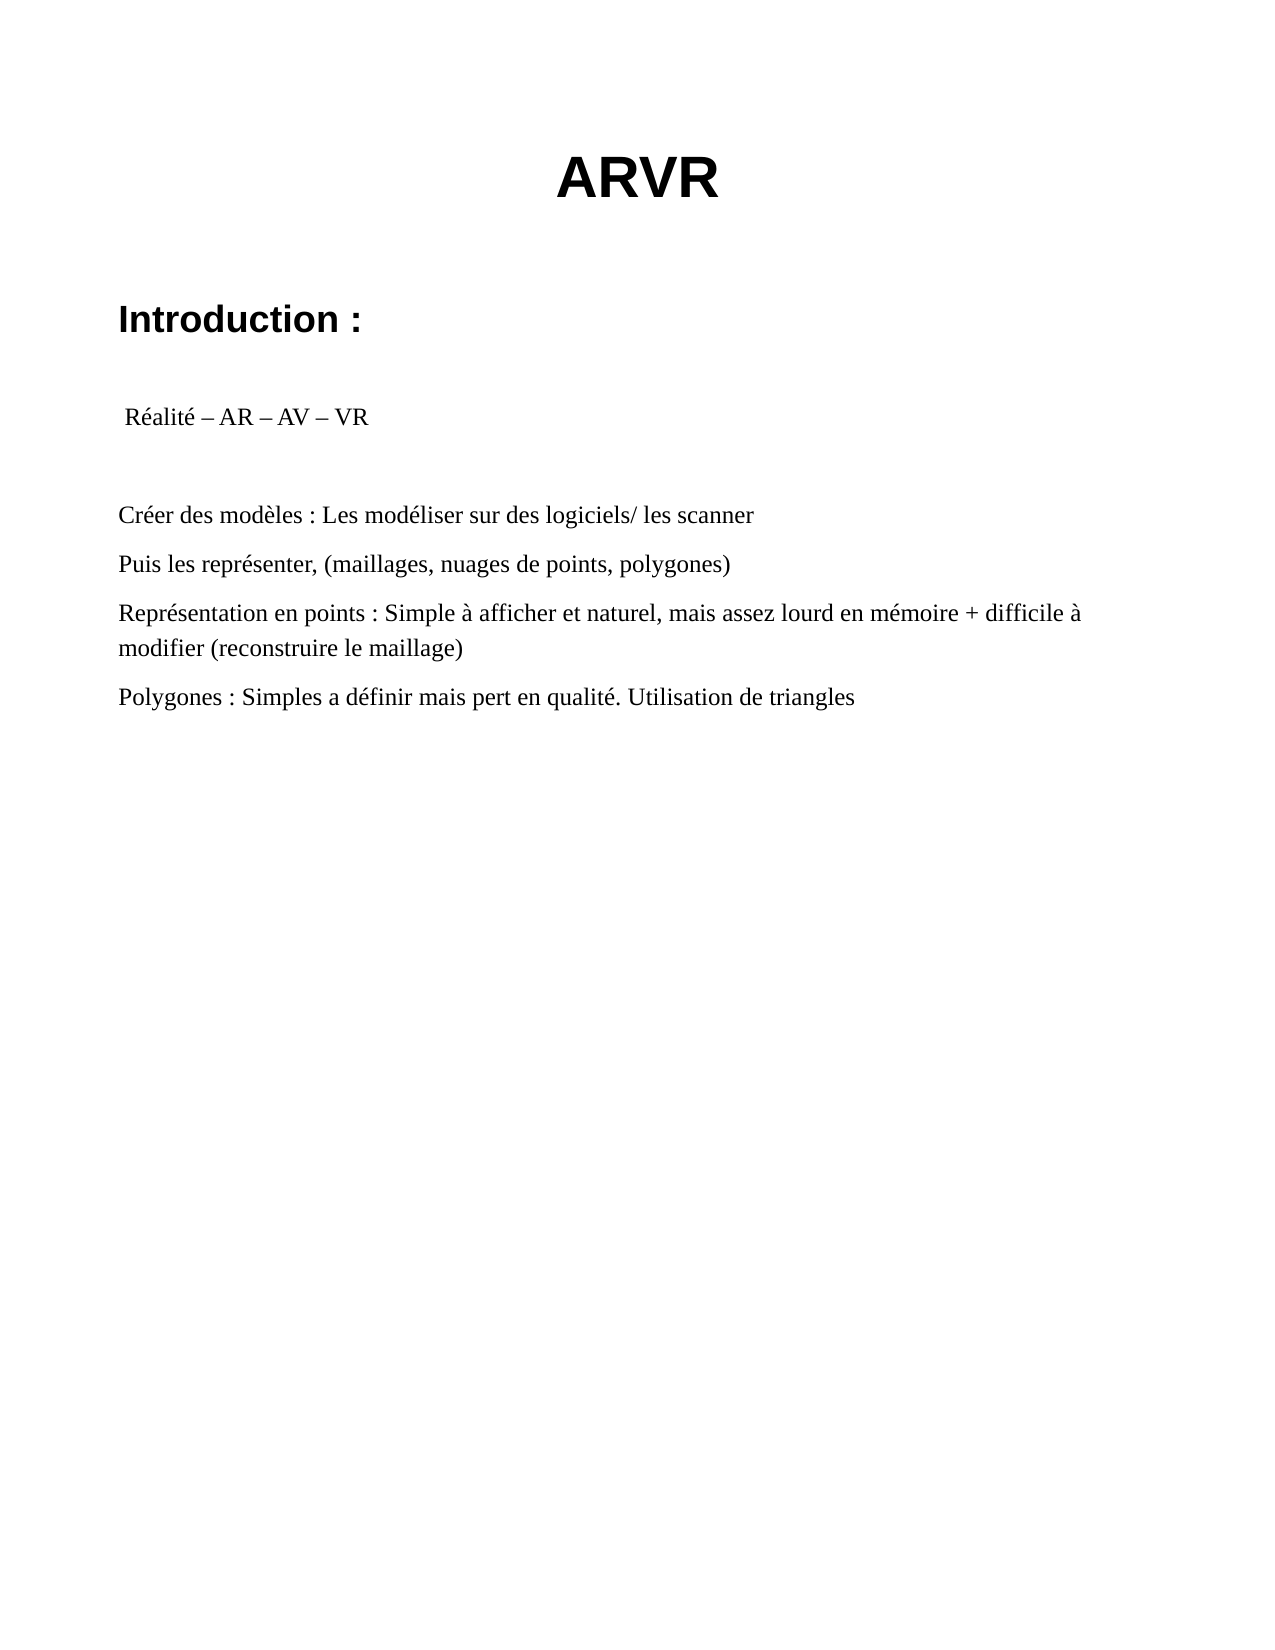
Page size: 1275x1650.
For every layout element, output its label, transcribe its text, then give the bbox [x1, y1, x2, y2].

text Réalité – AR – AV – VR [118, 402, 1157, 431]
subtitle Introduction : [118, 297, 1157, 340]
text Représentation en points : Simple à afficher et naturel, mais assez lourd en mémoire + difficile à modifier (reconstruire le maillage) [118, 598, 1157, 661]
text Polygones : Simples a définir mais pert en qualité. Utilisation de triangles [118, 682, 1157, 711]
text Créer des modèles : Les modéliser sur des logiciels/ les scanner [118, 500, 1157, 529]
title ARVR [118, 143, 1157, 210]
text Puis les représenter, (maillages, nuages de points, polygones) [118, 549, 1157, 578]
